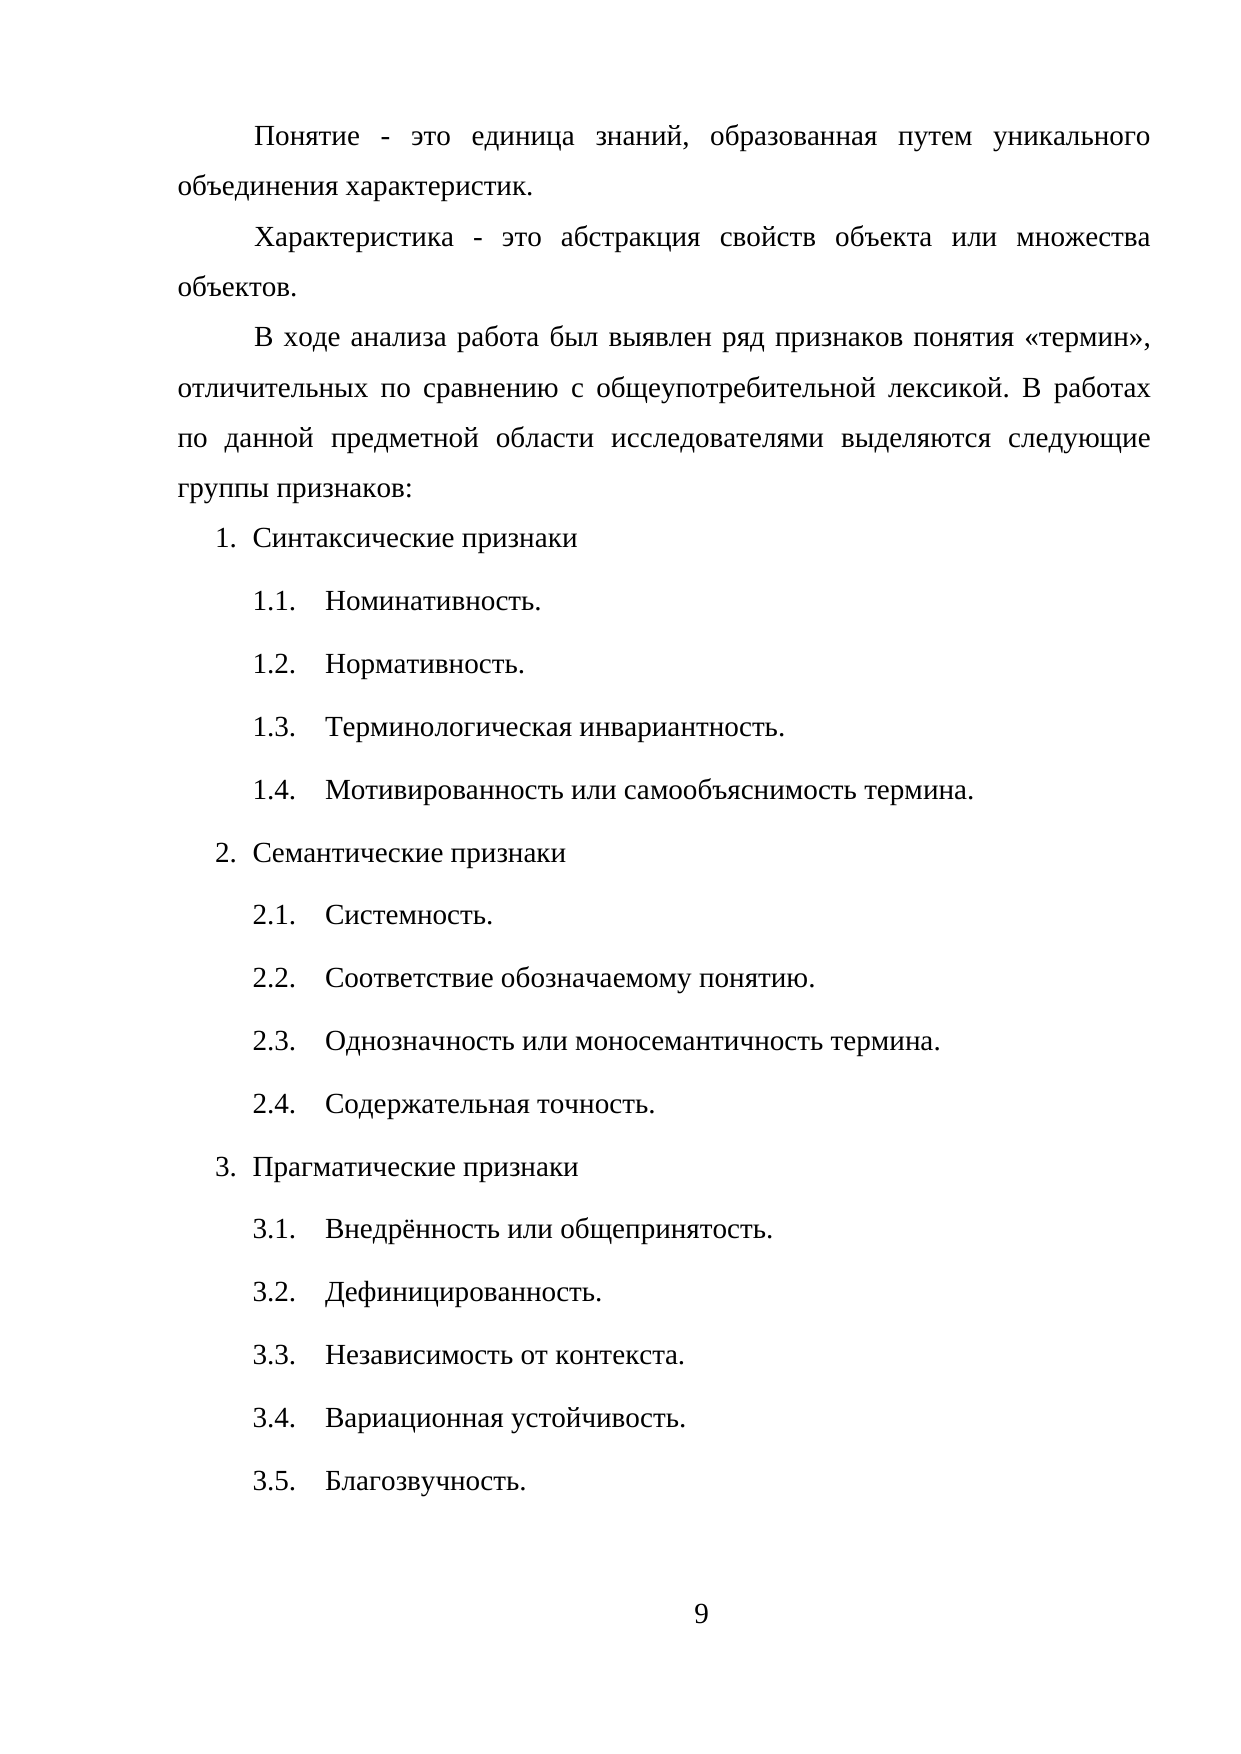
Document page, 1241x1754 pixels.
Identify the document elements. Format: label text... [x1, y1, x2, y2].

list Нормативность. [252, 646, 1152, 680]
list Дефиницированность. [252, 1274, 1152, 1308]
text Характеристика - это абстракция свойств объекта или множества объектов. [177, 219, 1152, 303]
list Вариационная устойчивость. [252, 1400, 1152, 1433]
list Прагматические признаки [215, 1149, 1152, 1182]
list Системность. [252, 897, 1152, 931]
list Однозначность или моносемантичность термина. [252, 1023, 1152, 1057]
list Синтаксические признаки [215, 521, 1152, 554]
text Понятие - это единица знаний, образованная путем уникального объединения характеристик. [177, 118, 1152, 202]
list Независимость от контекста. [252, 1337, 1152, 1371]
list Соответствие обозначаемому понятию. [252, 960, 1152, 994]
list Номинативность. [252, 583, 1152, 617]
list Благозвучность. [252, 1463, 1152, 1496]
list Мотивированность или самообъяснимость термина. [252, 772, 1152, 805]
list Содержательная точность. [252, 1086, 1152, 1119]
list Терминологическая инвариантность. [252, 709, 1152, 743]
list Внедрённость или общепринятость. [252, 1212, 1152, 1245]
text В ходе анализа работа был выявлен ряд признаков понятия «термин», отличительных по сравнению с общеупотребительной лексикой. В работах по данной предметной области исследователями выделяются следующие группы признаков: [177, 319, 1152, 504]
list Семантические признаки [215, 835, 1152, 868]
